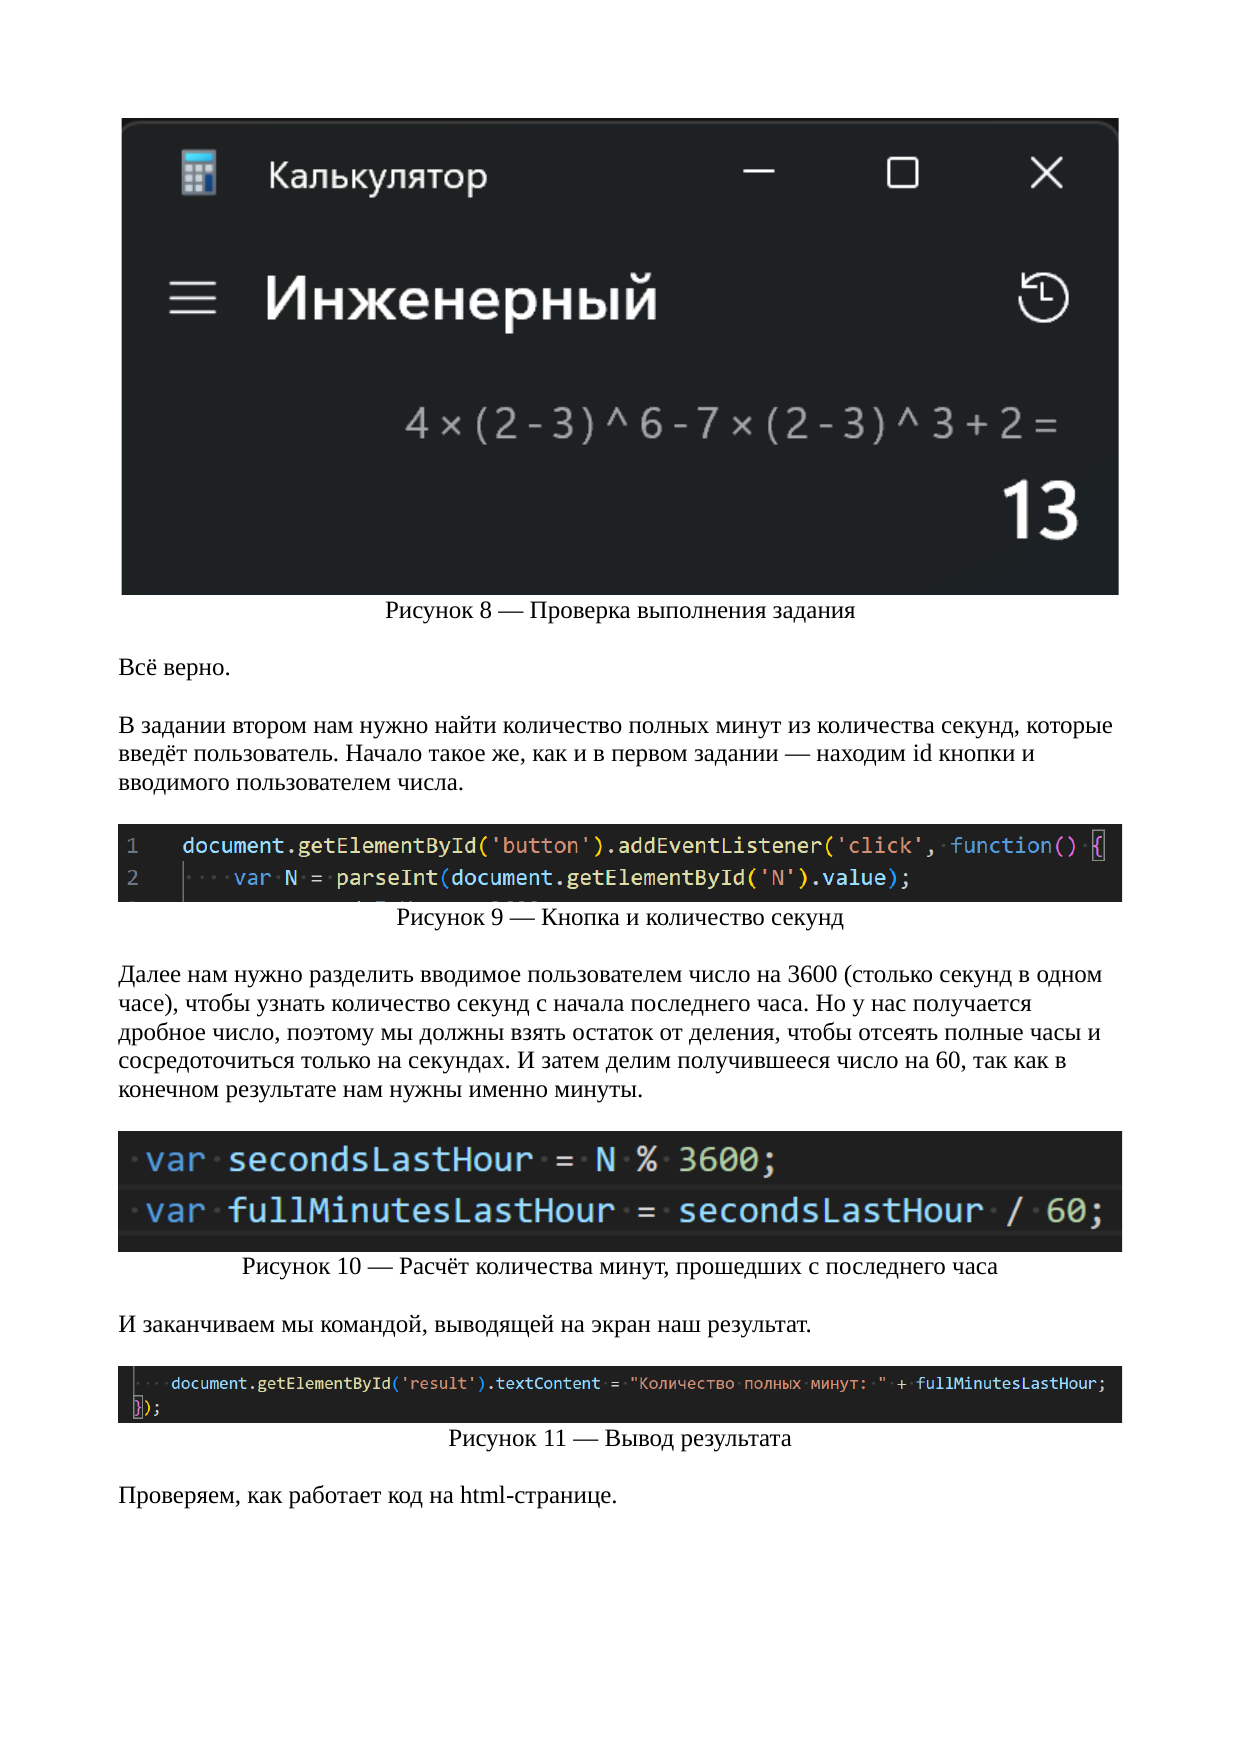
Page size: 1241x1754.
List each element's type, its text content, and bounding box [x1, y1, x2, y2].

picture [118, 1131, 1123, 1252]
picture [118, 824, 1123, 902]
picture [118, 1366, 1123, 1423]
text Рисунок 10 — Расчёт количества минут, прошедших с последнего часа [118, 1252, 1122, 1280]
text Всё верно. [118, 652, 1122, 681]
text В задании втором нам нужно найти количество полных минут из количества секунд, которые введёт пользователь. Начало такое же, как и в первом задании — находим id кнопки и вводимого пользователем числа. [118, 710, 1122, 796]
text Далее нам нужно разделить вводимое пользователем число на 3600 (столько секунд в одном часе), чтобы узнать количество секунд с начала последнего часа. Но у нас получается дробное число, поэтому мы должны взять остаток от деления, чтобы отсеять полные часы и сосредоточиться только на секундах. И затем делим получившееся число на 60, так как в конечном результате нам нужны именно минуты. [118, 959, 1122, 1103]
text И заканчиваем мы командой, выводящей на экран наш результат. [118, 1309, 1122, 1338]
text Рисунок 8 — Проверка выполнения задания [118, 118, 1122, 623]
text Проверяем, как работает код на html-странице. [118, 1480, 1122, 1509]
picture [121, 118, 1119, 595]
text Рисунок 11 — Вывод результата [118, 1423, 1122, 1451]
text Рисунок 9 — Кнопка и количество секунд [118, 902, 1122, 931]
